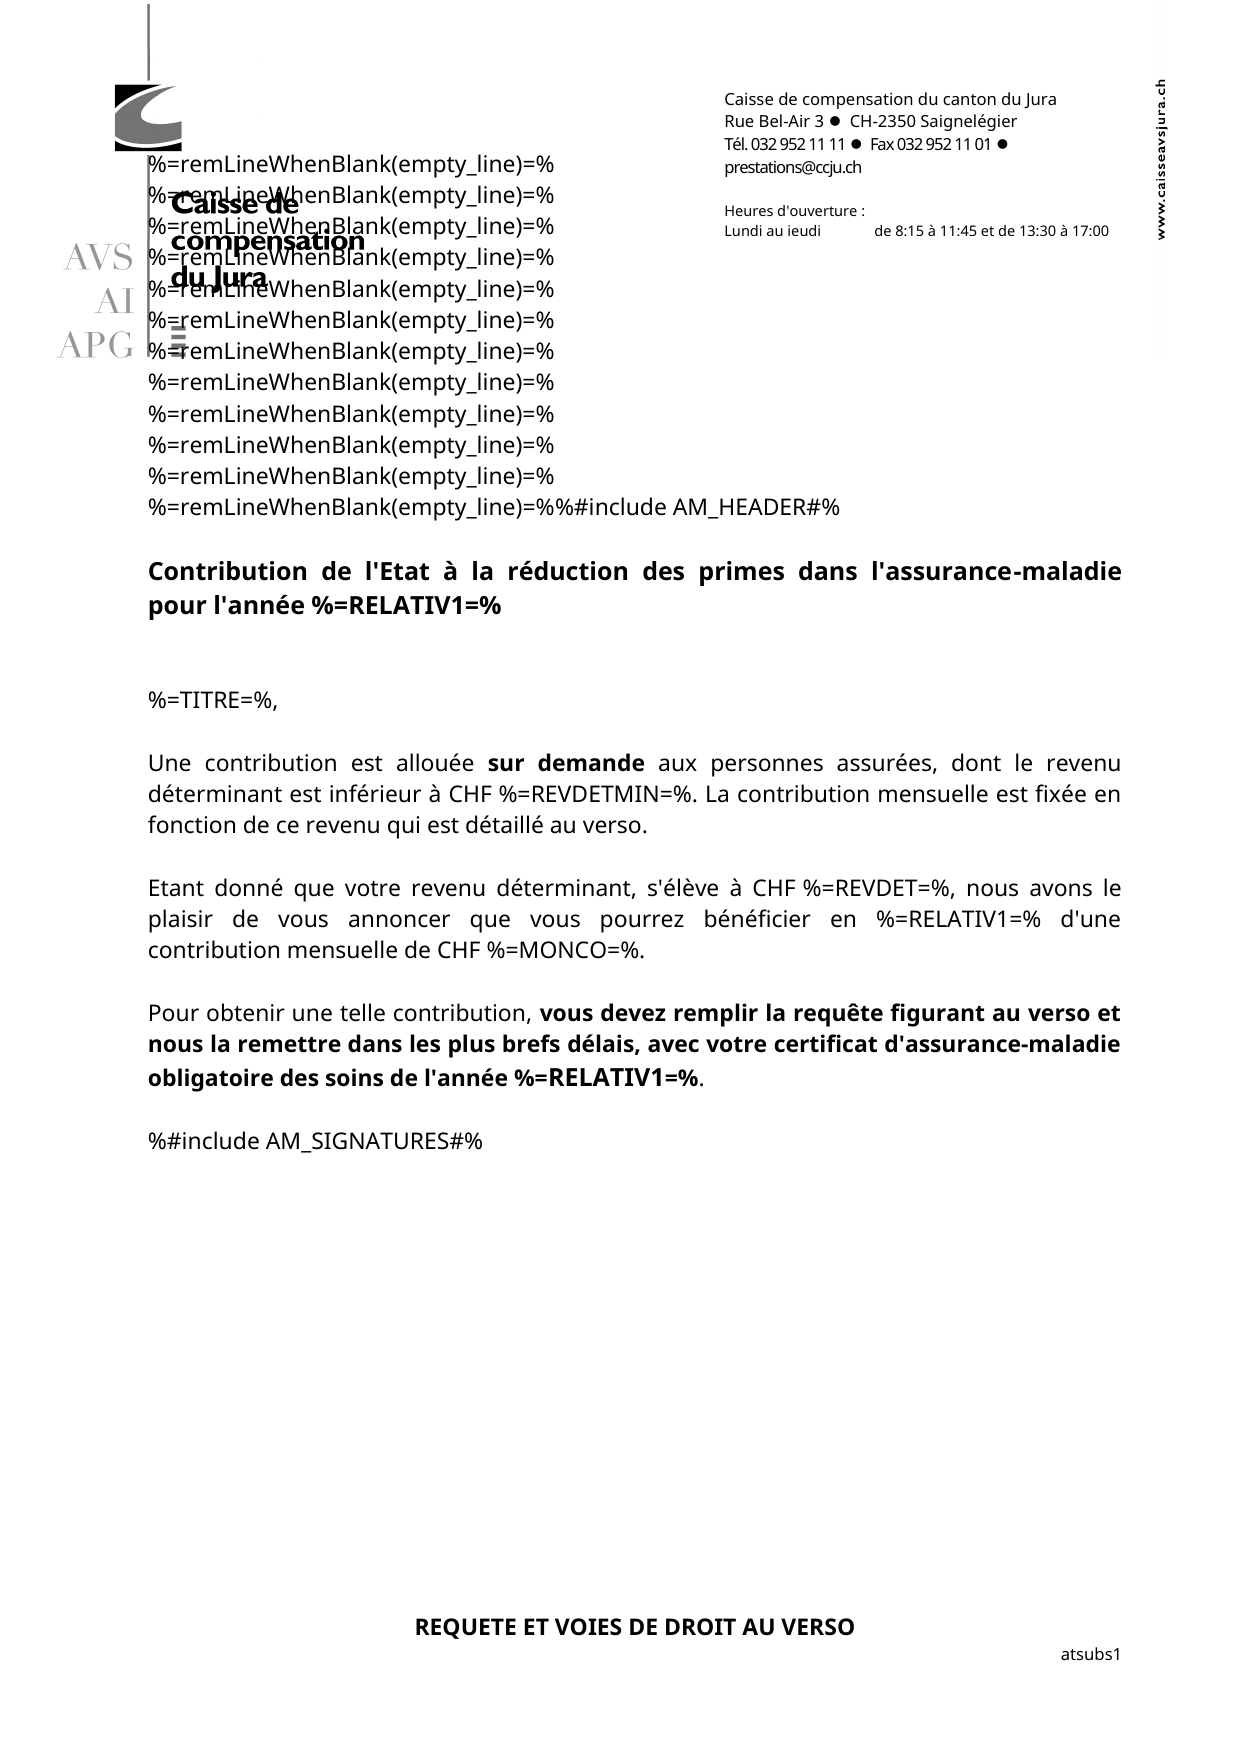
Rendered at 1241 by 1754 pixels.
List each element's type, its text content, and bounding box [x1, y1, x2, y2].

picture [275, 346, 282, 358]
text %#include AM_SIGNATURES#% [148, 1125, 1122, 1156]
text %=remLineWhenBlank(empty_line)=% [366, 304, 1122, 335]
picture [214, 348, 220, 358]
text %=remLineWhenBlank(empty_line)=% [148, 366, 1122, 398]
picture [206, 348, 212, 358]
text %=remLineWhenBlank(empty_line)=%%#include AM_HEADER#% [148, 491, 1122, 523]
text %=remLineWhenBlank(empty_line)=% [366, 148, 683, 179]
picture [1155, 1, 1168, 358]
picture [294, 348, 300, 358]
text %=remLineWhenBlank(empty_line)=% [148, 460, 1122, 491]
picture [335, 351, 342, 357]
text Pour obtenir une telle contribution, vous devez remplir la requête figurant au verso et nous la remettre dans les plus brefs délais, avec votre certificat d'assurance-maladie obligatoire des soins de l'année %=RELATIV1=%. [148, 997, 1122, 1093]
picture [56, 1, 365, 358]
text %=remLineWhenBlank(empty_line)=% [366, 210, 683, 241]
text Etant donné que votre revenu déterminant, s'élève à CHF %=REVDET=%, nous avons le plaisir de vous annoncer que vous pourrez bénéficier en %=RELATIV1=% d'une contribution mensuelle de CHF %=MONCO=%. [148, 872, 1122, 966]
text %=remLineWhenBlank(empty_line)=% [366, 241, 1122, 273]
text %=TITRE=%, [148, 684, 1122, 716]
text Contribution de l'Etat à la réduction des primes dans l'assurance‑maladie pour l'année %=RELATIV1=% [148, 554, 1122, 622]
text %=remLineWhenBlank(empty_line)=% [366, 179, 683, 210]
text %=remLineWhenBlank(empty_line)=% [148, 429, 1122, 460]
picture [245, 348, 251, 358]
picture [335, 344, 342, 350]
picture [321, 348, 327, 358]
text Une contribution est allouée sur demande aux personnes assurées, dont le revenu déterminant est inférieur à CHF %=REVDETMIN=%. La contribution mensuelle est fixée en fonction de ce revenu qui est détaillé au verso. [148, 747, 1122, 841]
text %=remLineWhenBlank(empty_line)=% [148, 398, 1122, 429]
text %=remLineWhenBlank(empty_line)=% [148, 335, 1122, 366]
text %=remLineWhenBlank(empty_line)=% [366, 273, 1122, 304]
